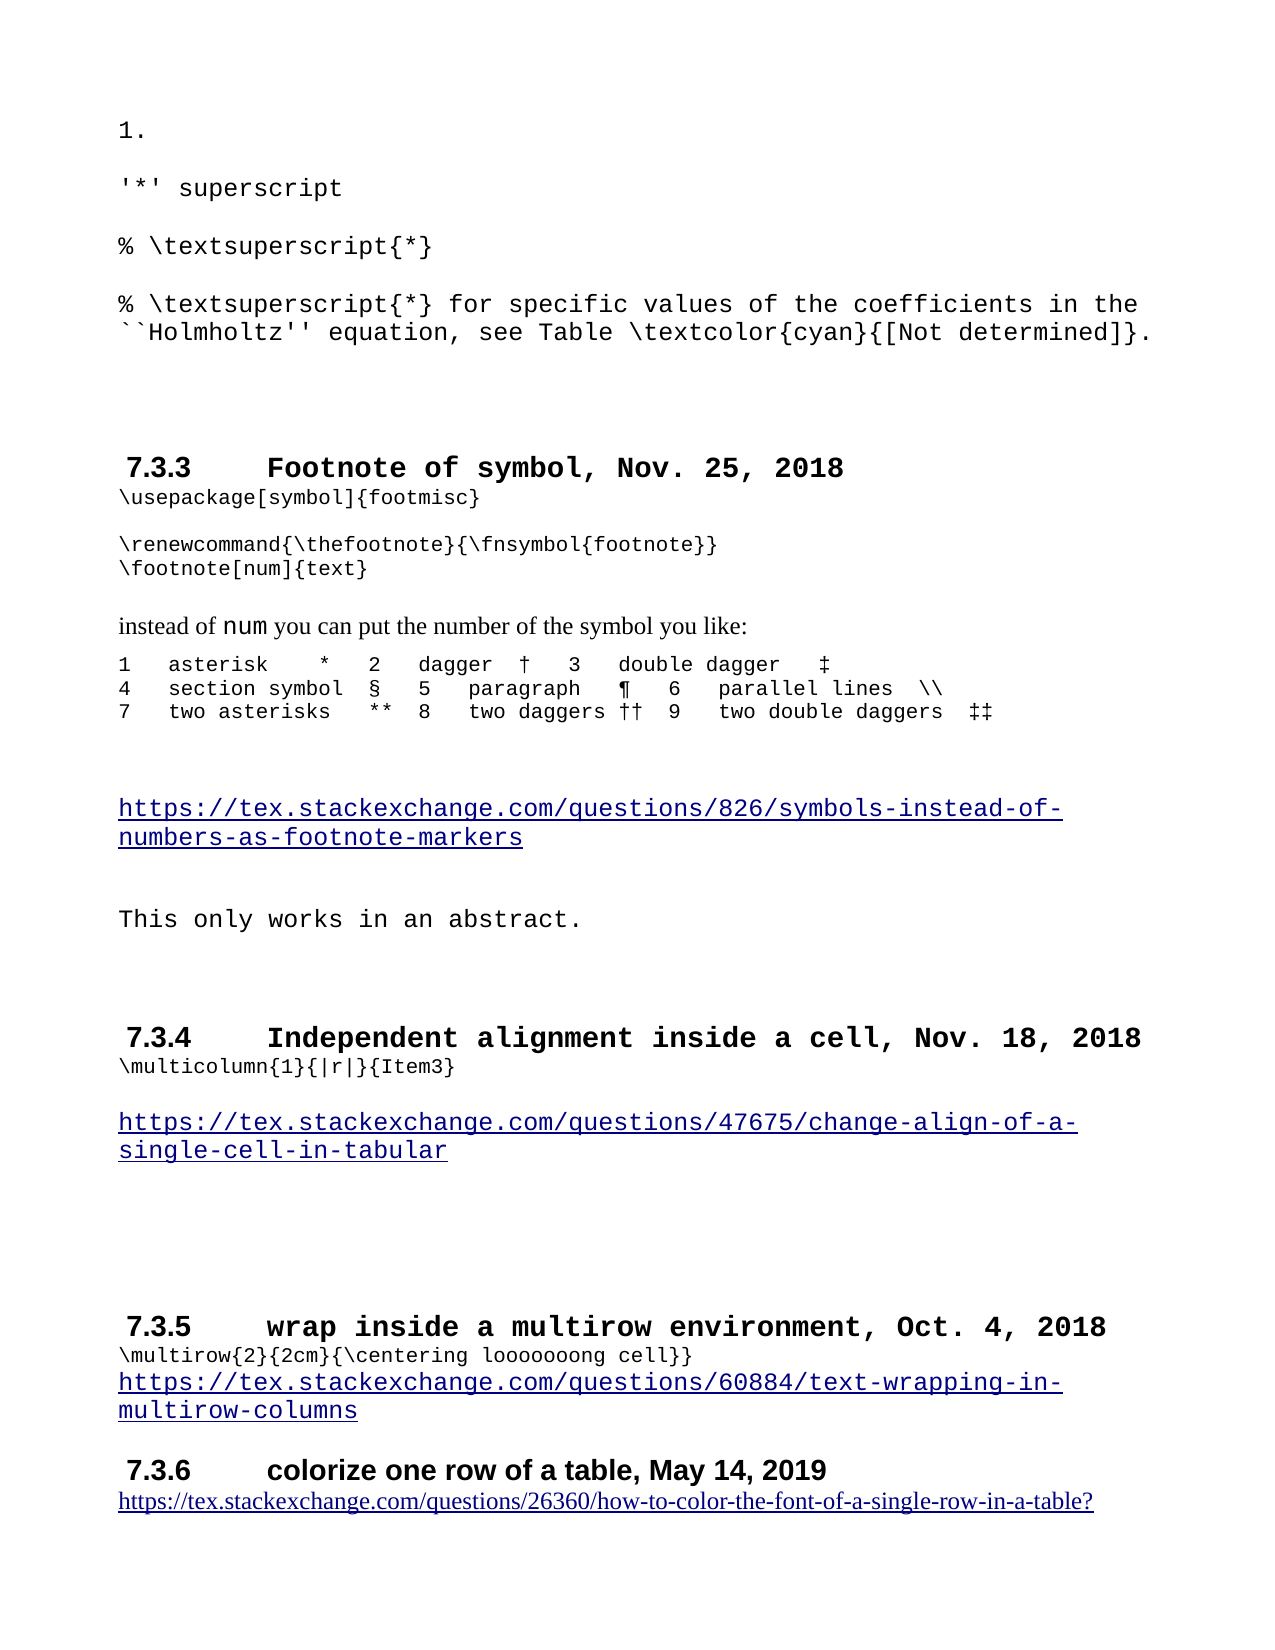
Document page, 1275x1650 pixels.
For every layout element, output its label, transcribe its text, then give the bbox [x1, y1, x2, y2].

text 1 asterisk * 2 dagger † 3 double dagger ‡ [118, 654, 1157, 678]
subtitle wrap inside a multirow environment, Oct. 4, 2018 [118, 1309, 1157, 1345]
text instead of num you can put the number of the symbol you like: [118, 611, 1157, 642]
subtitle colorize one row of a table, May 14, 2019 [118, 1453, 1157, 1486]
text 7 two asterisks ** 8 two daggers †† 9 two double daggers ‡‡ [118, 701, 1157, 725]
text https://tex.stackexchange.com/questions/826/symbols-instead-of-numbers-as-footnote-markers [118, 796, 1157, 852]
text \usepackage[symbol]{footmisc} [118, 487, 1157, 510]
text https://tex.stackexchange.com/questions/26360/how-to-color-the-font-of-a-single-row-in-a-table? [118, 1486, 1157, 1515]
text https://tex.stackexchange.com/questions/60884/text-wrapping-in-multirow-columns [118, 1369, 1157, 1426]
text 4 section symbol § 5 paragraph ¶ 6 parallel lines \\ [118, 678, 1157, 701]
text \footnote[num]{text} [118, 558, 1157, 581]
text % \textsuperscript{*} for specific values of the coefficients in the ``Holmholtz'' equation, see Table \textcolor{cyan}{[Not determined]}. [118, 292, 1157, 348]
text % \textsuperscript{*} [118, 234, 1157, 262]
text 1. [118, 118, 1157, 146]
subtitle Footnote of symbol, Nov. 25, 2018 [118, 451, 1157, 487]
subtitle Independent alignment inside a cell, Nov. 18, 2018 [118, 1020, 1157, 1056]
text This only works in an abstract. [118, 906, 1157, 934]
text \multirow{2}{2cm}{\centering looooooong cell}} [118, 1345, 1157, 1369]
text https://tex.stackexchange.com/questions/47675/change-align-of-a-single-cell-in-tabular [118, 1109, 1157, 1166]
text \multicolumn{1}{|r|}{Item3} [118, 1056, 1157, 1079]
text '*' superscript [118, 176, 1157, 204]
text \renewcommand{\thefootnote}{\fnsymbol{footnote}} [118, 534, 1157, 558]
